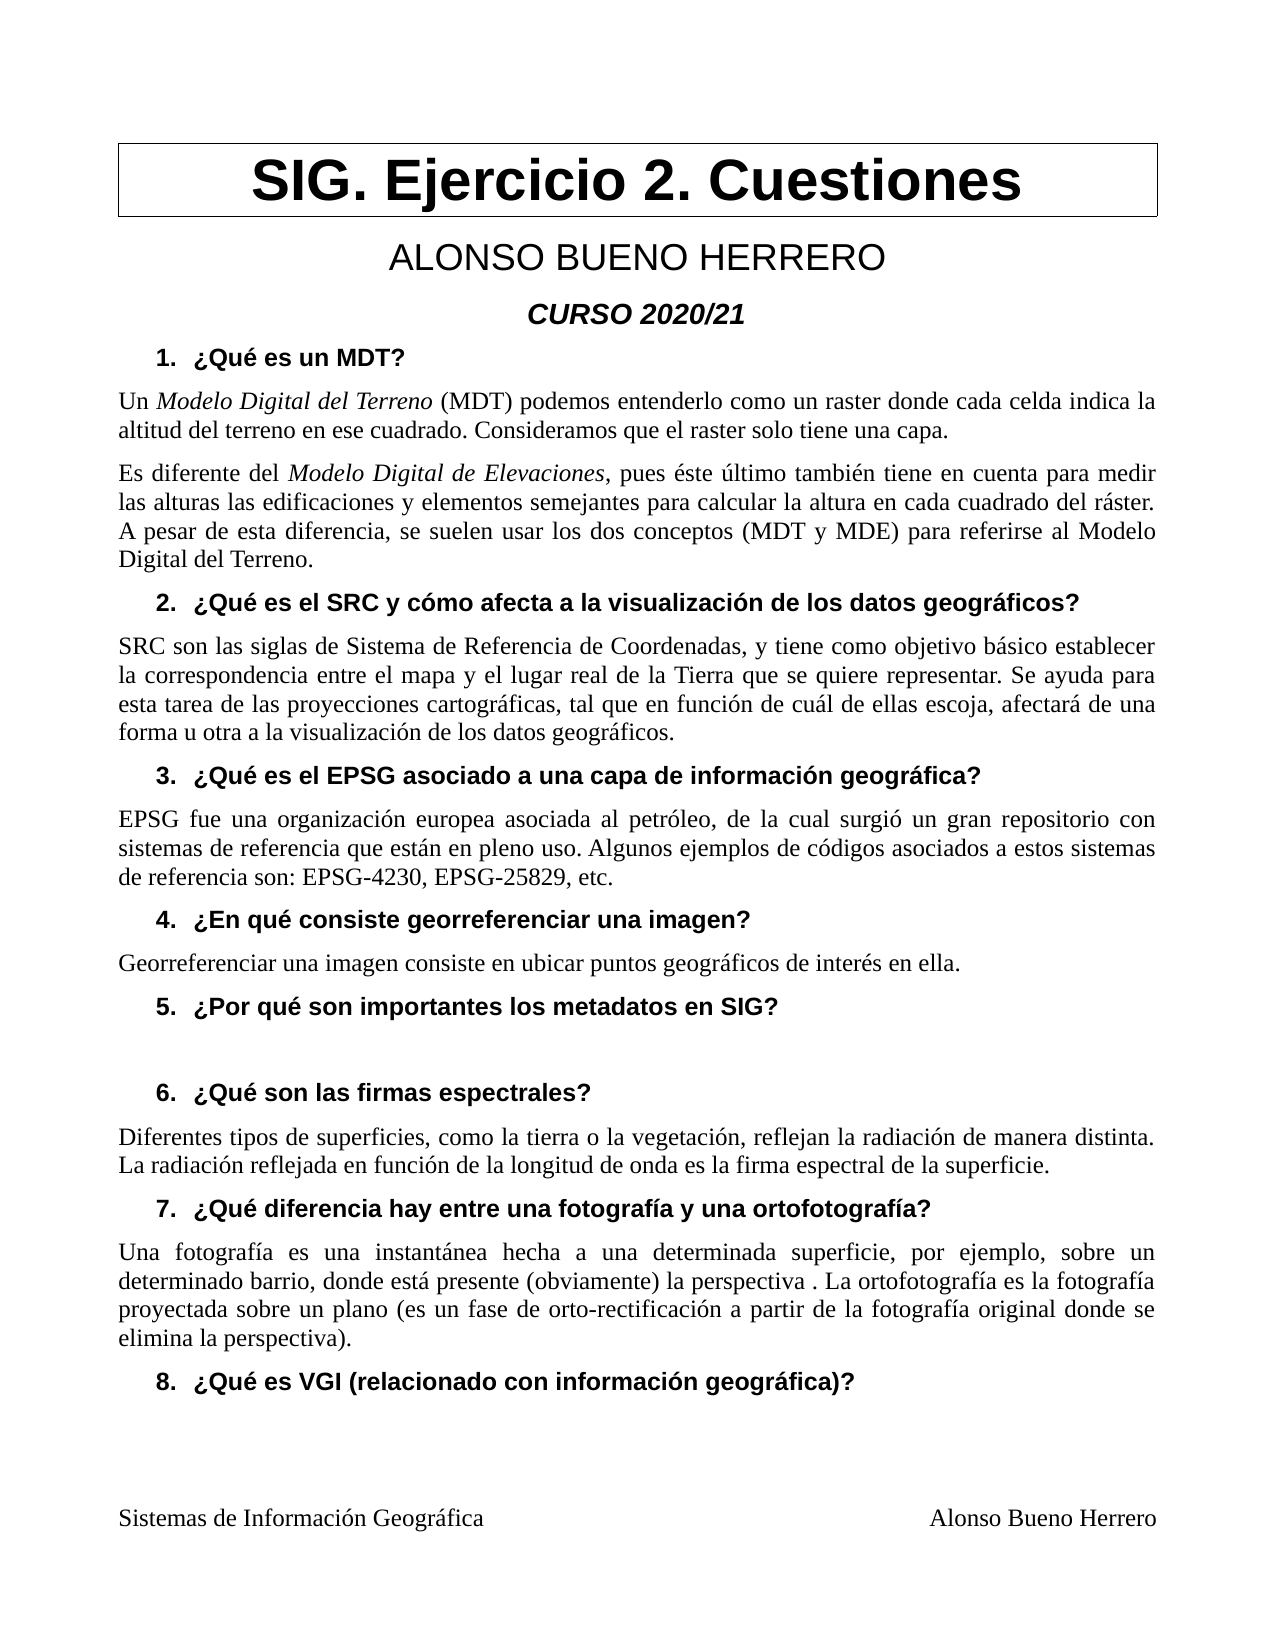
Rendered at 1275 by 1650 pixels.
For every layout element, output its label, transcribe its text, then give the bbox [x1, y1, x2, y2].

list ¿Qué son las firmas espectrales? [156, 1078, 1157, 1107]
subtitle CURSO 2020/21 [118, 297, 1157, 330]
subtitle ALONSO BUENO HERRERO [118, 235, 1157, 278]
text Georreferenciar una imagen consiste en ubicar puntos geográficos de interés en ella. [118, 948, 1157, 977]
list ¿Qué es VGI (relacionado con información geográfica)? [156, 1367, 1157, 1395]
list ¿En qué consiste georreferenciar una imagen? [156, 905, 1157, 934]
list ¿Qué es el EPSG asociado a una capa de información geográfica? [156, 761, 1157, 789]
text Diferentes tipos de superficies, como la tierra o la vegetación, reflejan la radiación de manera distinta. La radiación reflejada en función de la longitud de onda es la firma espectral de la superficie. [118, 1122, 1157, 1179]
text Un Modelo Digital del Terreno (MDT) podemos entenderlo como un raster donde cada celda indica la altitud del terreno en ese cuadrado. Consideramos que el raster solo tiene una capa. [118, 386, 1157, 444]
list ¿Qué diferencia hay entre una fotografía y una ortofotografía? [156, 1194, 1157, 1222]
list ¿Qué es el SRC y cómo afecta a la visualización de los datos geográficos? [156, 588, 1157, 617]
text Es diferente del Modelo Digital de Elevaciones, pues éste último también tiene en cuenta para medir las alturas las edificaciones y elementos semejantes para calcular la altura en cada cuadrado del ráster. A pesar de esta diferencia, se suelen usar los dos conceptos (MDT y MDE) para referirse al Modelo Digital del Terreno. [118, 458, 1157, 573]
title SIG. Ejercicio 2. Cuestiones [119, 144, 1157, 216]
text SRC son las siglas de Sistema de Referencia de Coordenadas, y tiene como objetivo básico establecer la correspondencia entre el mapa y el lugar real de la Tierra que se quiere representar. Se ayuda para esta tarea de las proyecciones cartográficas, tal que en función de cuál de ellas escoja, afectará de una forma u otra a la visualización de los datos geográficos. [118, 631, 1157, 746]
text Una fotografía es una instantánea hecha a una determinada superficie, por ejemplo, sobre un determinado barrio, donde está presente (obviamente) la perspectiva . La ortofotografía es la fotografía proyectada sobre un plano (es un fase de orto-rectificación a partir de la fotografía original donde se elimina la perspectiva). [118, 1237, 1157, 1352]
text EPSG fue una organización europea asociada al petróleo, de la cual surgió un gran repositorio con sistemas de referencia que están en pleno uso. Algunos ejemplos de códigos asociados a estos sistemas de referencia son: EPSG-4230, EPSG-25829, etc. [118, 804, 1157, 890]
list ¿Por qué son importantes los metadatos en SIG? [156, 992, 1157, 1020]
list ¿Qué es un MDT? [156, 343, 1157, 372]
